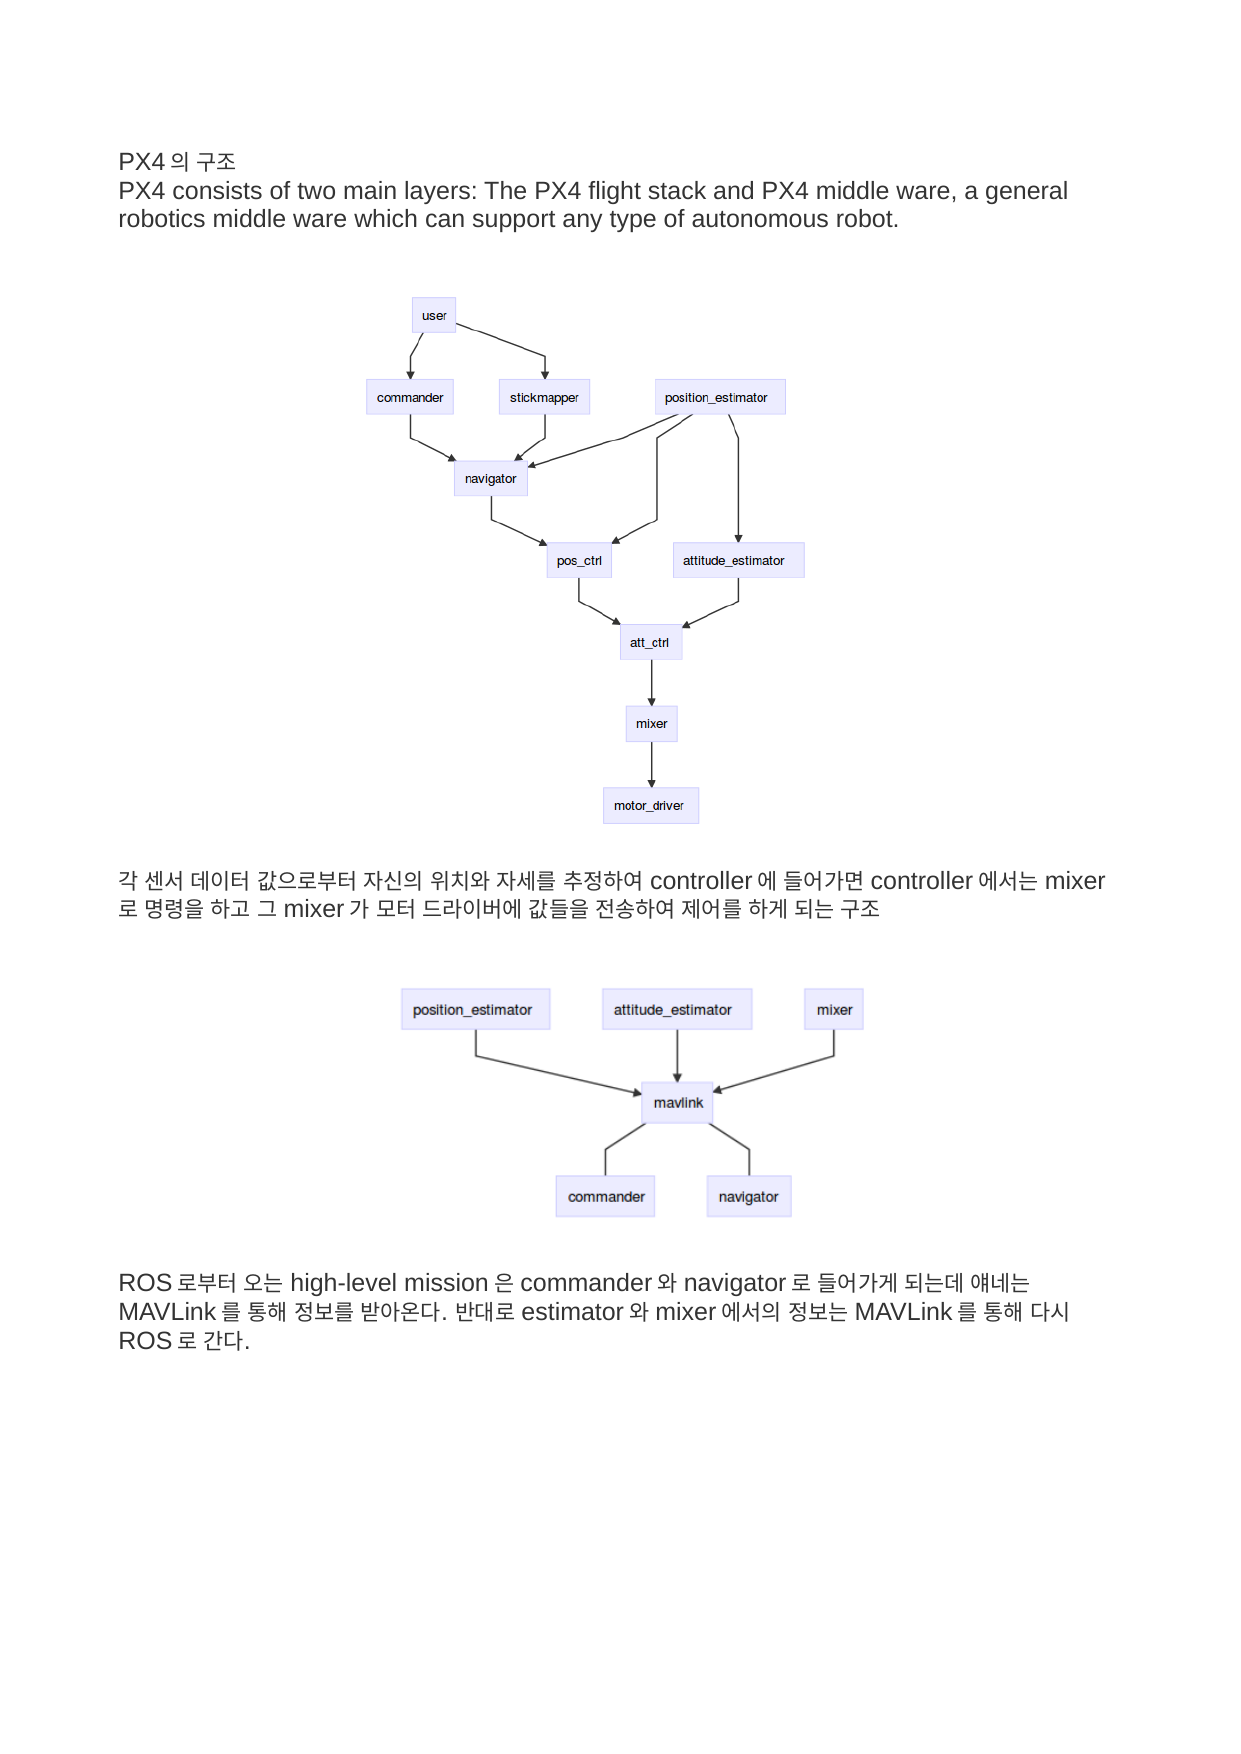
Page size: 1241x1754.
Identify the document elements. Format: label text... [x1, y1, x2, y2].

picture [313, 276, 945, 852]
text ROS로부터 오는 high-level mission은 commander와 navigator로 들어가게 되는데 얘네는 MAVLink를 통해 정보를 받아온다. 반대로 estimator와 mixer에서의 정보는 MAVLink를 통해 다시 ROS로 간다. [118, 1268, 1122, 1354]
text PX4 consists of two main layers: The PX4 flight stack and PX4 middle ware, a general robotics middle ware which can support any type of autonomous robot. [118, 176, 1122, 233]
text PX4의 구조 [118, 147, 1122, 176]
picture [363, 962, 898, 1242]
text 각 센서 데이터 값으로부터 자신의 위치와 자세를 추정하여 controller에 들어가면 controller에서는 mixer로 명령을 하고 그 mixer가 모터 드라이버에 값들을 전송하여 제어를 하게 되는 구조 [118, 866, 1122, 923]
